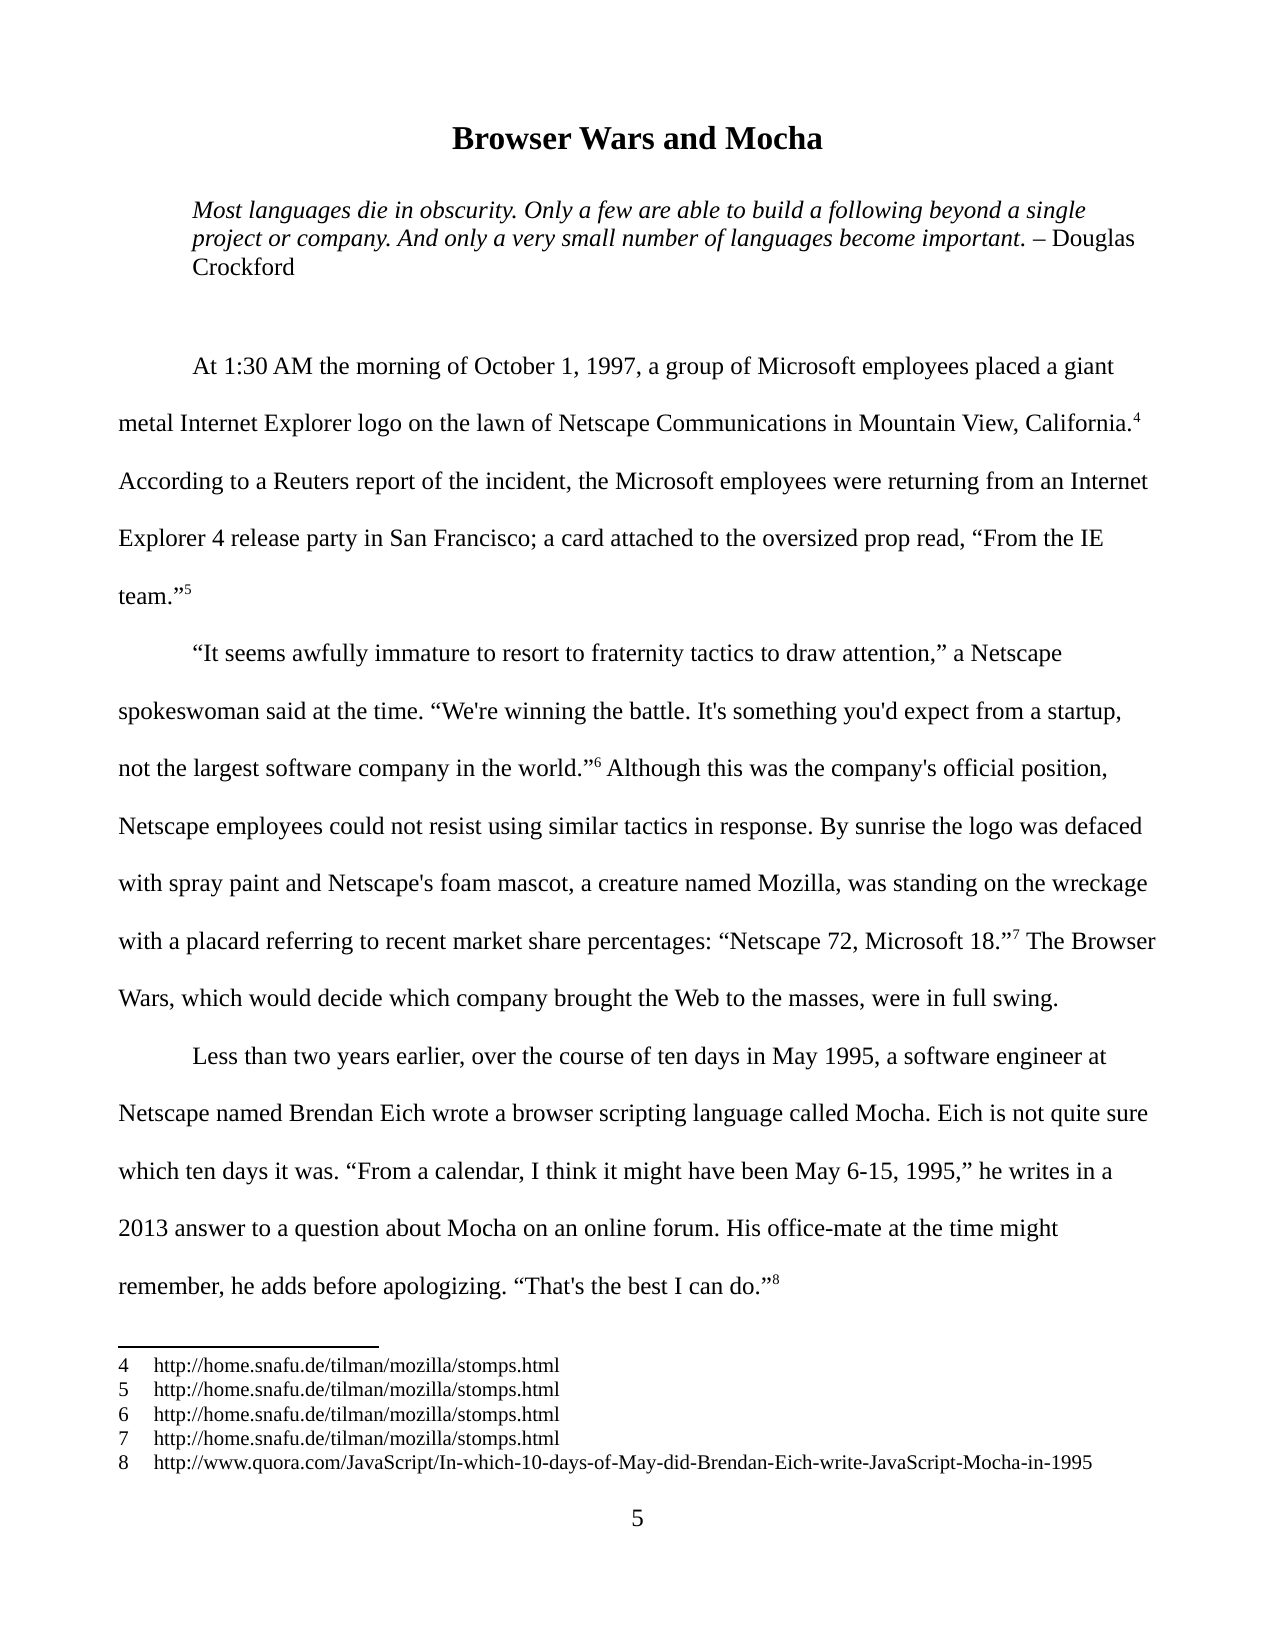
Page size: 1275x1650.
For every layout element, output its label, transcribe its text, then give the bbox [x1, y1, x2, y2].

text http://www.quora.com/JavaScript/In-which-10-days-of-May-did-Brendan-Eich-write-JavaScript-Mocha-in-1995 [118, 1449, 1157, 1474]
text At 1:30 AM the morning of October 1, 1997, a group of Microsoft employees placed a giant metal Internet Explorer logo on the lawn of Netscape Communications in Mountain View, California. According to a Reuters report of the incident, the Microsoft employees were returning from an Internet Explorer 4 release party in San Francisco; a card attached to the oversized prop read, “From the IE team.” [118, 351, 1157, 610]
text http://home.snafu.de/tilman/mozilla/stomps.html [118, 1426, 1157, 1449]
text Browser Wars and Mocha [118, 118, 1157, 156]
text Most languages die in obscurity. Only a few are able to build a following beyond a single project or company. And only a very small number of languages become important. – Douglas Crockford [192, 195, 1157, 281]
text http://home.snafu.de/tilman/mozilla/stomps.html [118, 1401, 1157, 1426]
text Less than two years earlier, over the course of ten days in May 1995, a software engineer at Netscape named Brendan Eich wrote a browser scripting language called Mocha. Eich is not quite sure which ten days it was. “From a calendar, I think it might have been May 6-15, 1995,” he writes in a 2013 answer to a question about Mocha on an online forum. His office-mate at the time might remember, he adds before apologizing. “That's the best I can do.” [118, 1041, 1157, 1300]
text http://home.snafu.de/tilman/mozilla/stomps.html [118, 1377, 1157, 1401]
text “It seems awfully immature to resort to fraternity tactics to draw attention,” a Netscape spokeswoman said at the time. “We're winning the battle. It's something you'd expect from a startup, not the largest software company in the world.” Although this was the company's official position, Netscape employees could not resist using similar tactics in response. By sunrise the logo was defaced with spray paint and Netscape's foam mascot, a creature named Mozilla, was standing on the wreckage with a placard referring to recent market share percentages: “Netscape 72, Microsoft 18.” The Browser Wars, which would decide which company brought the Web to the masses, were in full swing. [118, 638, 1157, 1012]
text http://home.snafu.de/tilman/mozilla/stomps.html [118, 1353, 1157, 1377]
